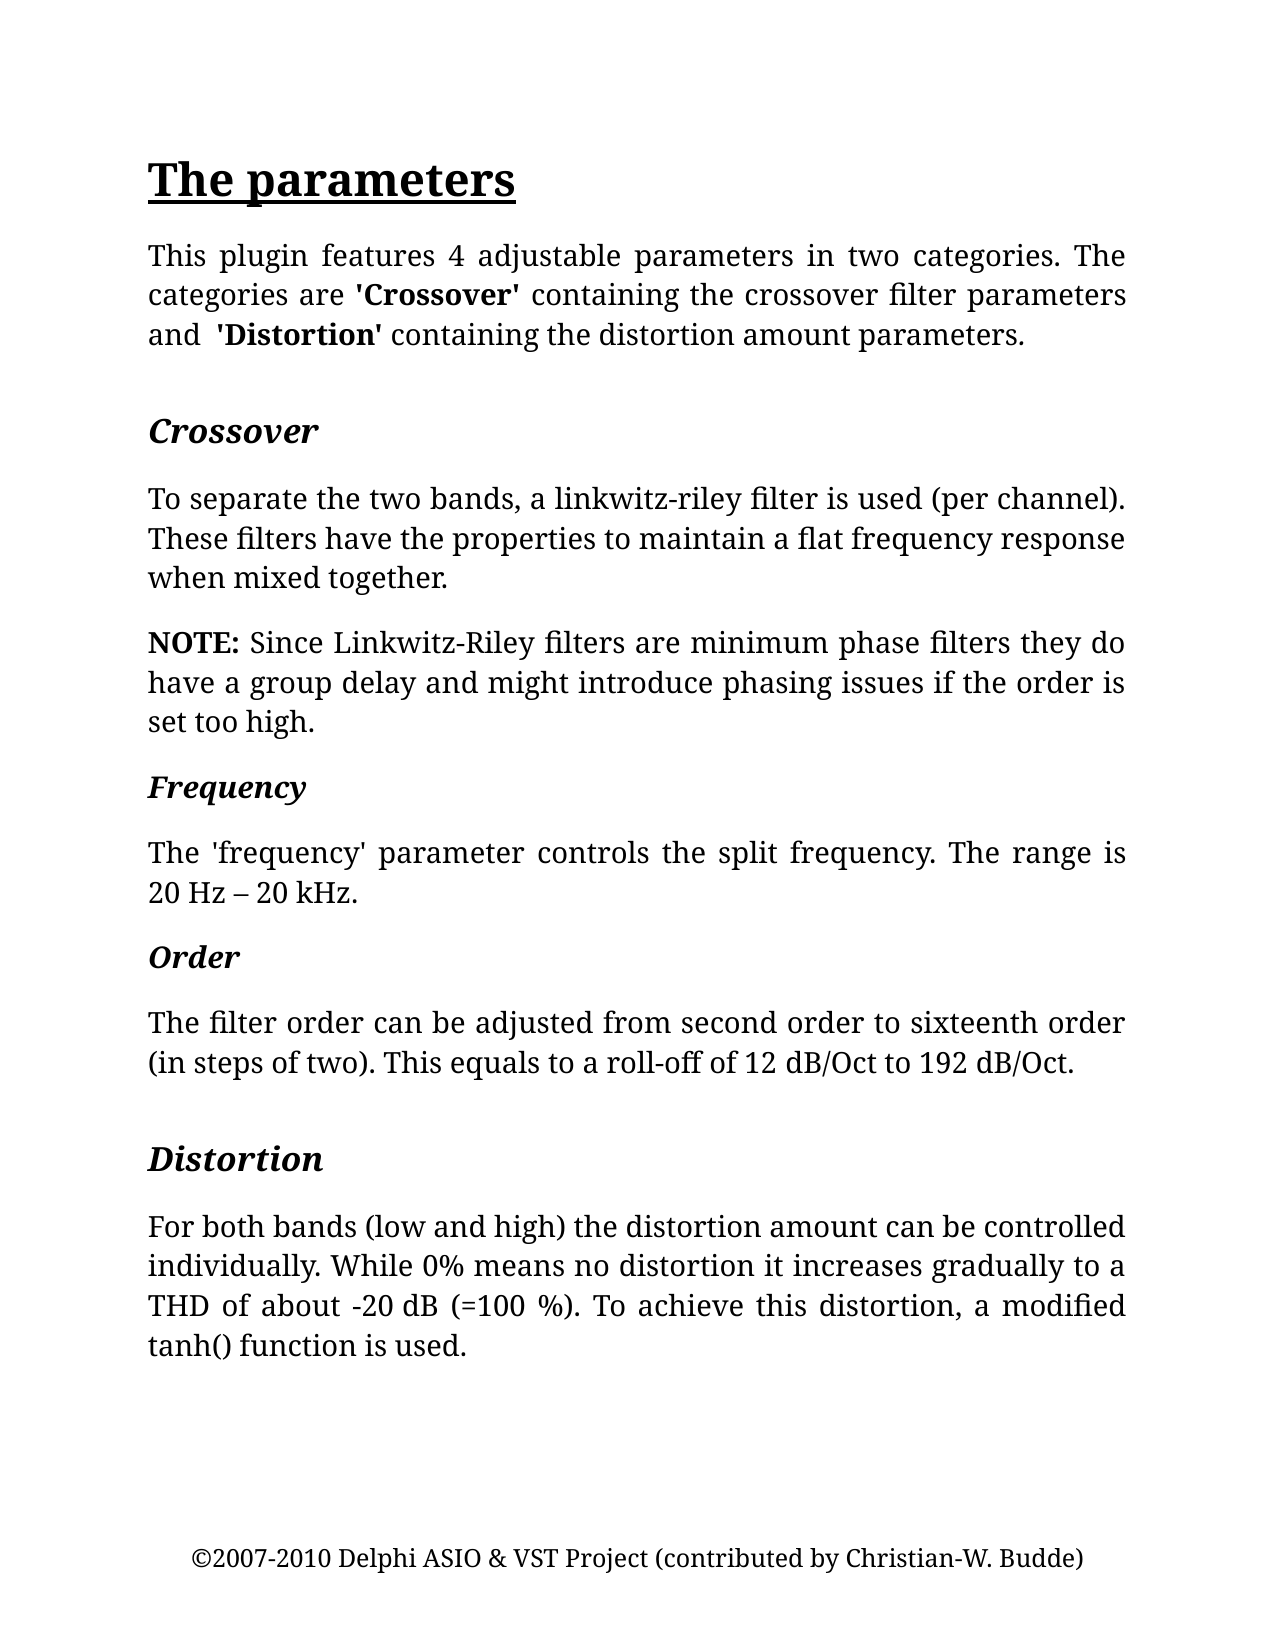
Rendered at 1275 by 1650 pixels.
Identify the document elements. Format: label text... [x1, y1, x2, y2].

subtitle The parameters [148, 148, 1127, 210]
text NOTE: Since Linkwitz-Riley filters are minimum phase filters they do have a group delay and might introduce phasing issues if the order is set too high. [148, 622, 1127, 741]
subtitle Distortion [148, 1136, 1127, 1181]
text To separate the two bands, a linkwitz-riley filter is used (per channel). These filters have the properties to maintain a flat frequency response when mixed together. [148, 478, 1127, 597]
text The 'frequency' parameter controls the split frequency. The range is 20 Hz – 20 kHz. [148, 832, 1127, 912]
subtitle Frequency [148, 766, 1127, 807]
subtitle Crossover [148, 408, 1127, 453]
text The filter order can be adjusted from second order to sixteenth order (in steps of two). This equals to a roll-off of 12 dB/Oct to 192 dB/Oct. [148, 1002, 1127, 1082]
subtitle Order [148, 937, 1127, 977]
text This plugin features 4 adjustable parameters in two categories. The categories are 'Crossover' containing the crossover filter parameters and 'Distortion' containing the distortion amount parameters. [148, 235, 1127, 354]
text For both bands (low and high) the distortion amount can be controlled individually. While 0% means no distortion it increases gradually to a THD of about -20 dB (=100 %). To achieve this distortion, a modified tanh() function is used. [148, 1206, 1127, 1365]
